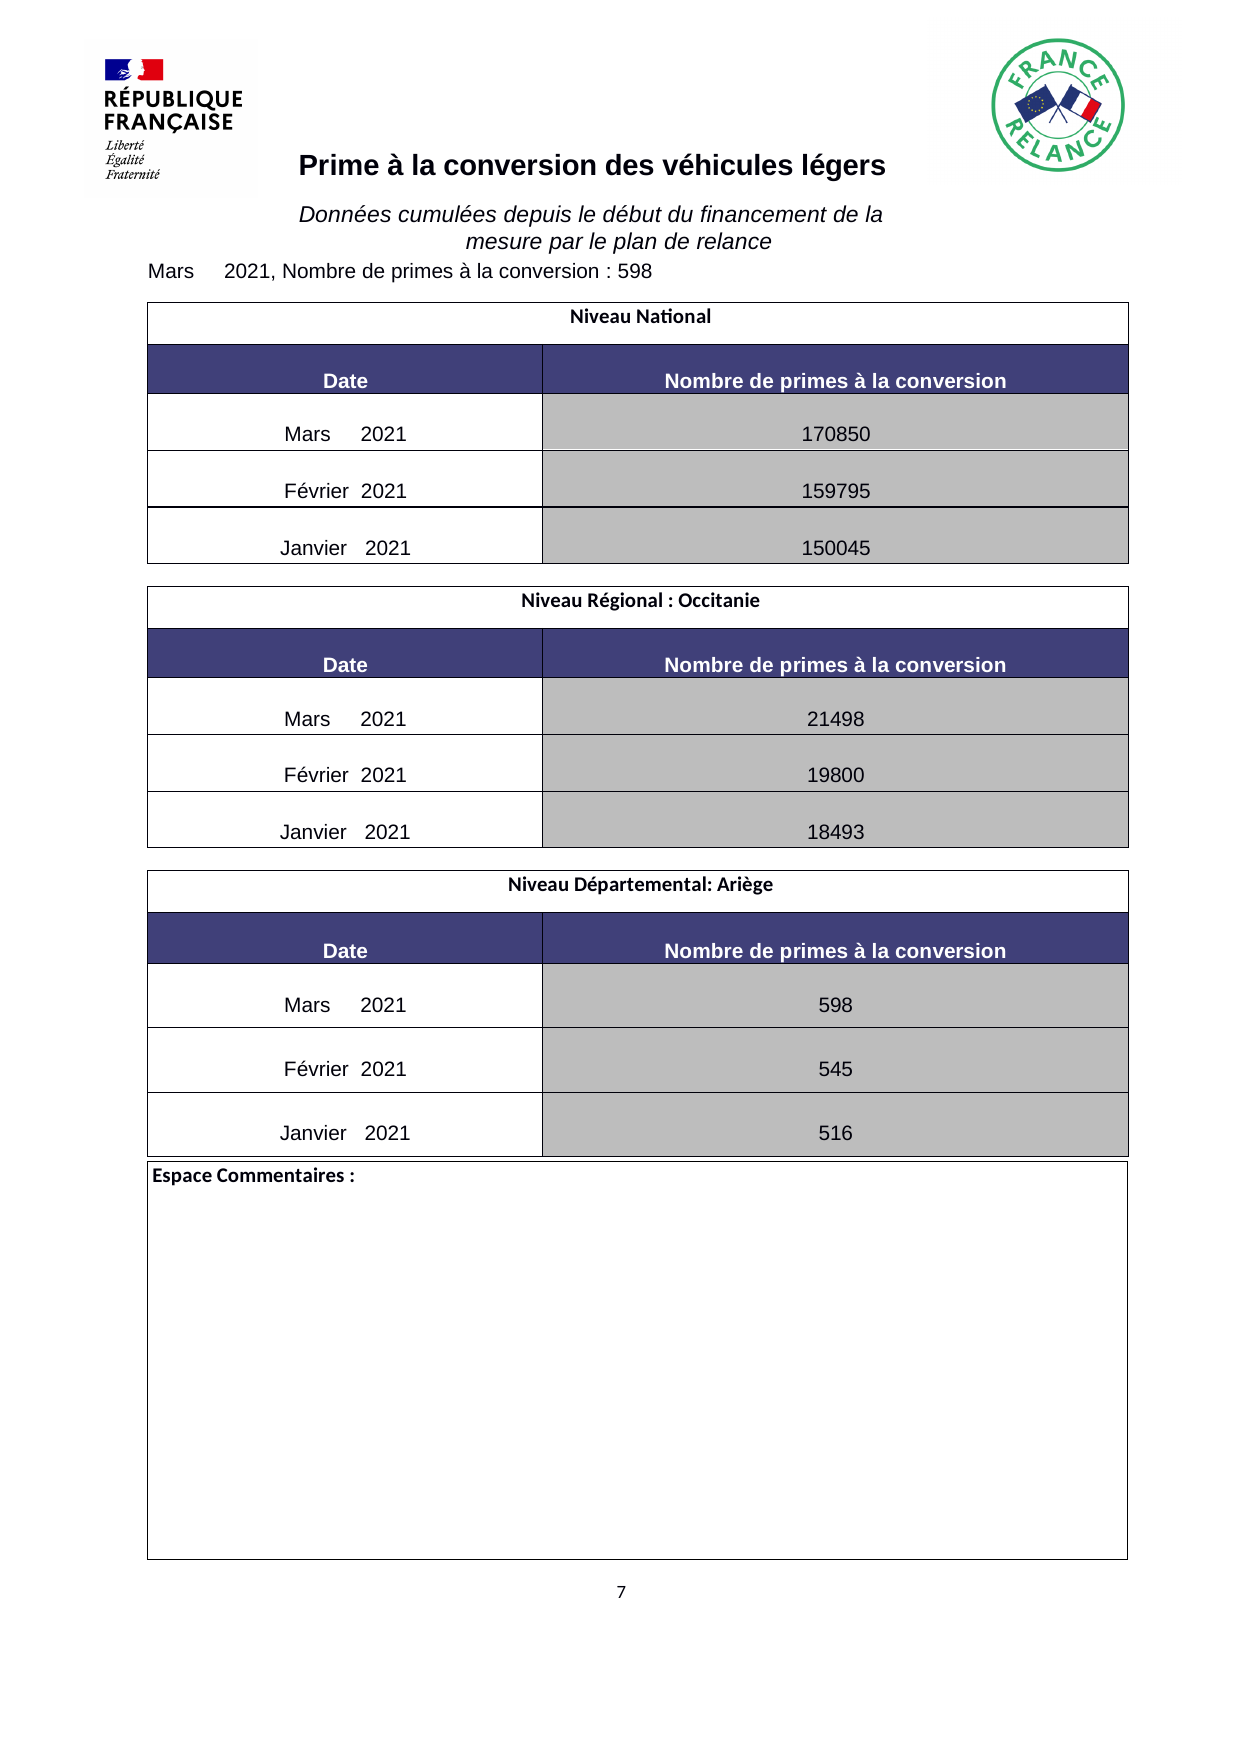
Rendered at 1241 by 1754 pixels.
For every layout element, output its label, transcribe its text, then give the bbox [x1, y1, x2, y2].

table_cell 150045 [543, 508, 1128, 563]
table_header Niveau Régional : Occitanie [148, 587, 1128, 628]
picture [926, 17, 1189, 185]
table_cell 18493 [543, 792, 1128, 847]
table_cell 598 [543, 964, 1128, 1027]
text 7 [0, 1580, 1238, 1603]
text Prime à la conversion des véhicules légers [263, 148, 926, 181]
table_cell Nombre de primes à la conversion [543, 345, 1128, 393]
picture [84, 39, 263, 200]
table_header Niveau National [148, 303, 1128, 344]
table_cell Mars 2021 [148, 964, 542, 1027]
table_cell Janvier 2021 [148, 508, 542, 563]
table_cell 170850 [543, 394, 1128, 449]
table_cell Date [148, 629, 542, 677]
text Espace Commentaires : [148, 1162, 1127, 1187]
table_cell 545 [543, 1028, 1128, 1092]
table_cell Janvier 2021 [148, 792, 542, 847]
table_cell Février 2021 [148, 1028, 542, 1092]
table_cell Mars 2021 [148, 678, 542, 734]
text Données cumulées depuis le début du financement de la mesure par le plan de relance [148, 200, 1093, 254]
table_cell 21498 [543, 678, 1128, 734]
table_cell Date [148, 913, 542, 963]
table_cell 19800 [543, 735, 1128, 791]
table_cell Nombre de primes à la conversion [543, 629, 1128, 677]
text Mars 2021, Nombre de primes à la conversion : 598 [148, 259, 1093, 283]
table_cell Mars 2021 [148, 394, 542, 449]
table_cell Date [148, 345, 542, 393]
table_cell Février 2021 [148, 735, 542, 791]
table_header Niveau Départemental: Ariège [148, 871, 1128, 912]
table_cell Nombre de primes à la conversion [543, 913, 1128, 963]
table_cell 516 [543, 1093, 1128, 1156]
table_cell Janvier 2021 [148, 1093, 542, 1156]
table_cell Février 2021 [148, 451, 542, 506]
table_cell 159795 [543, 451, 1128, 506]
